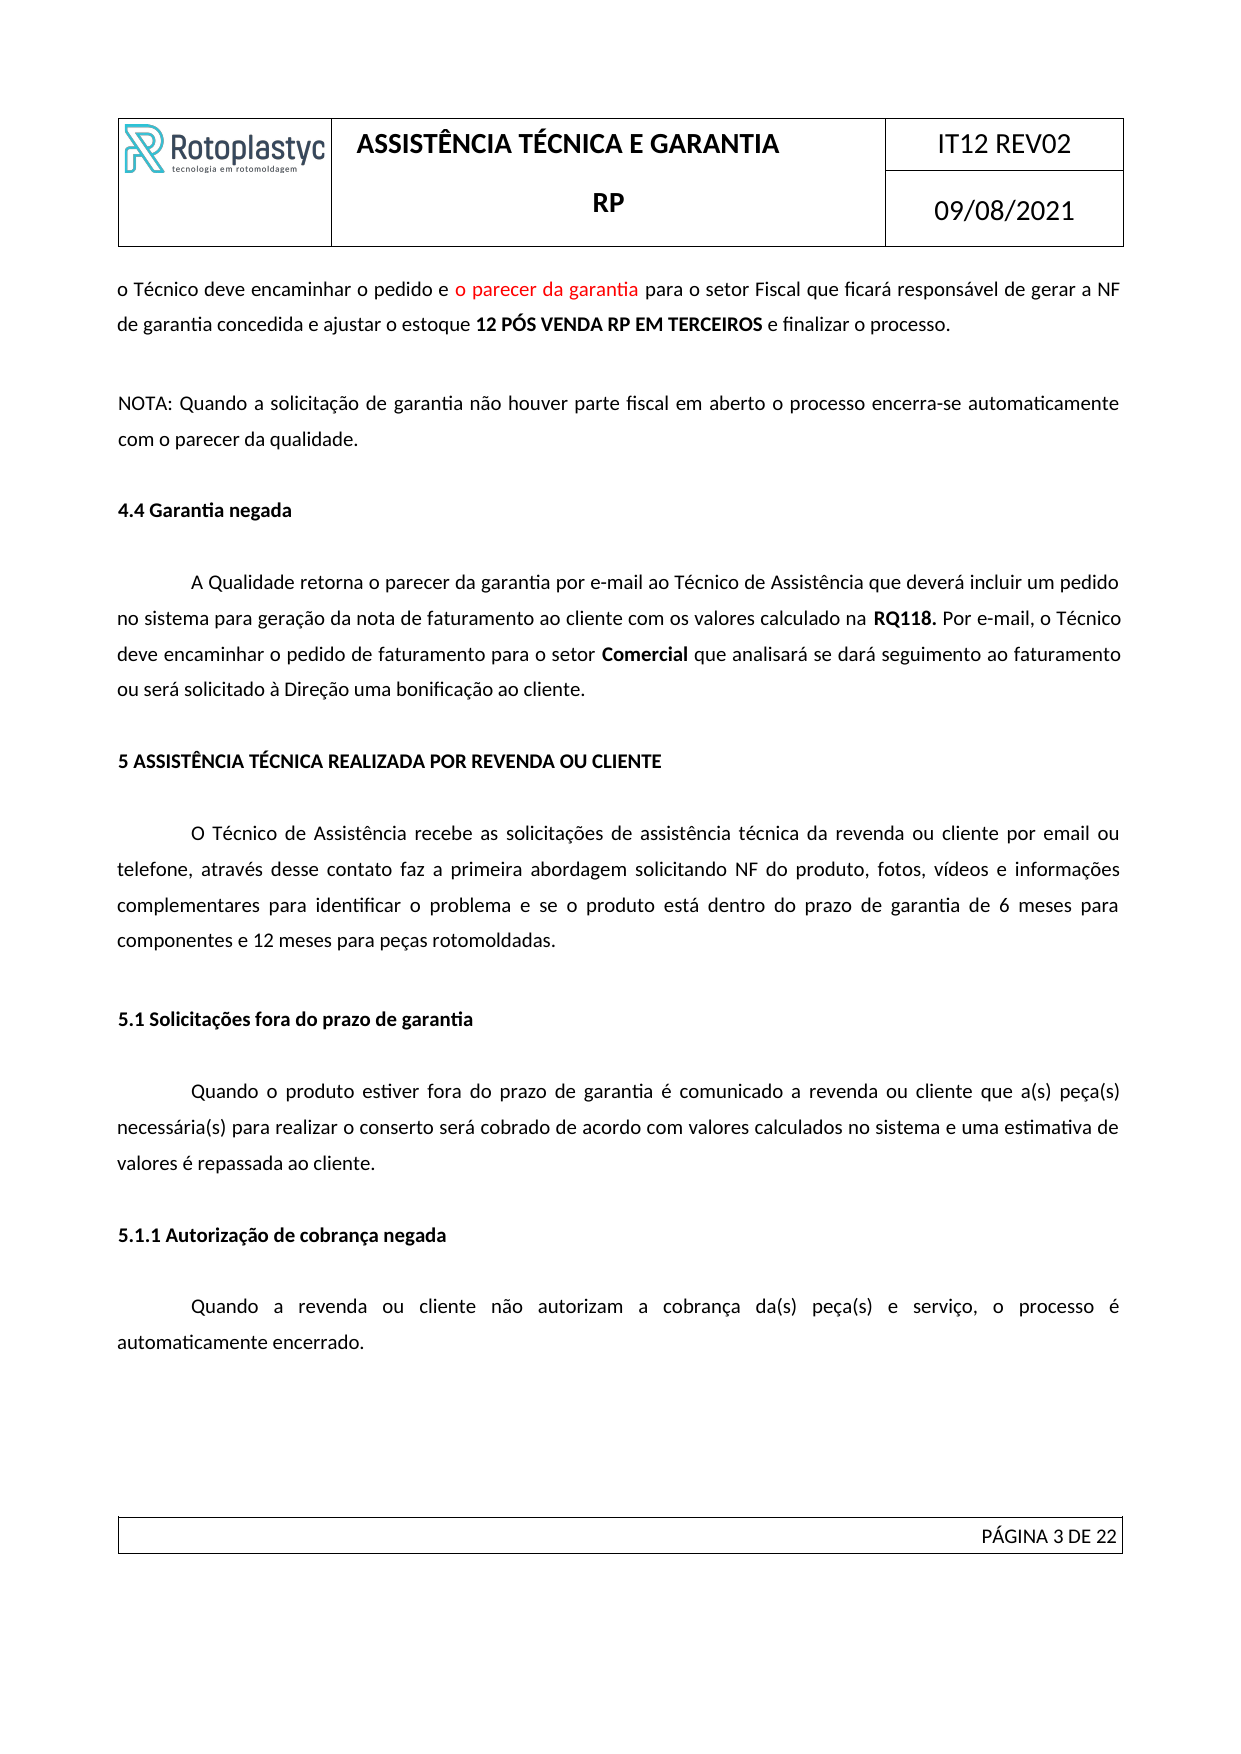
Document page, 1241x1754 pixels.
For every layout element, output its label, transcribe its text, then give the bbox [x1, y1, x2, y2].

subtitle 5 ASSISTÊNCIA TÉCNICA REALIZADA POR REVENDA OU CLIENTE [118, 748, 1122, 774]
text NOTA: Quando a solicitação de garantia não houver parte fiscal em aberto o processo encerra-se automaticamente com o parecer da qualidade. [118, 390, 1122, 451]
text o Técnico deve encaminhar o pedido e o parecer da garantia para o setor Fiscal que ficará responsável de gerar a NF de garantia concedida e ajustar o estoque 12 PÓS VENDA RP EM TERCEIROS e finalizar o processo. [117, 276, 1122, 337]
text Quando o produto estiver fora do prazo de garantia é comunicado a revenda ou cliente que a(s) peça(s) necessária(s) para realizar o conserto será cobrado de acordo com valores calculados no sistema e uma estimativa de valores é repassada ao cliente. [117, 1078, 1122, 1176]
text Quando a revenda ou cliente não autorizam a cobrança da(s) peça(s) e serviço, o processo é automaticamente encerrado. [117, 1294, 1122, 1354]
text O Técnico de Assistência recebe as solicitações de assistência técnica da revenda ou cliente por email ou telefone, através desse contato faz a primeira abordagem solicitando NF do produto, fotos, vídeos e informações complementares para identificar o problema e se o produto está dentro do prazo de garantia de 6 meses para componentes e 12 meses para peças rotomoldadas. [117, 820, 1122, 953]
subtitle 5.1 Solicitações fora do prazo de garantia [118, 1007, 1122, 1032]
subtitle 4.4 Garantia negada [118, 497, 1122, 523]
subtitle 5.1.1 Autorização de cobrança negada [118, 1222, 1122, 1247]
text A Qualidade retorna o parecer da garantia por e-mail ao Técnico de Assistência que deverá incluir um pedido no sistema para geração da nota de faturamento ao cliente com os valores calculado na RQ118. Por e-mail, o Técnico deve encaminhar o pedido de faturamento para o setor Comercial que analisará se dará seguimento ao faturamento ou será solicitado à Direção uma bonificação ao cliente. [117, 569, 1122, 702]
